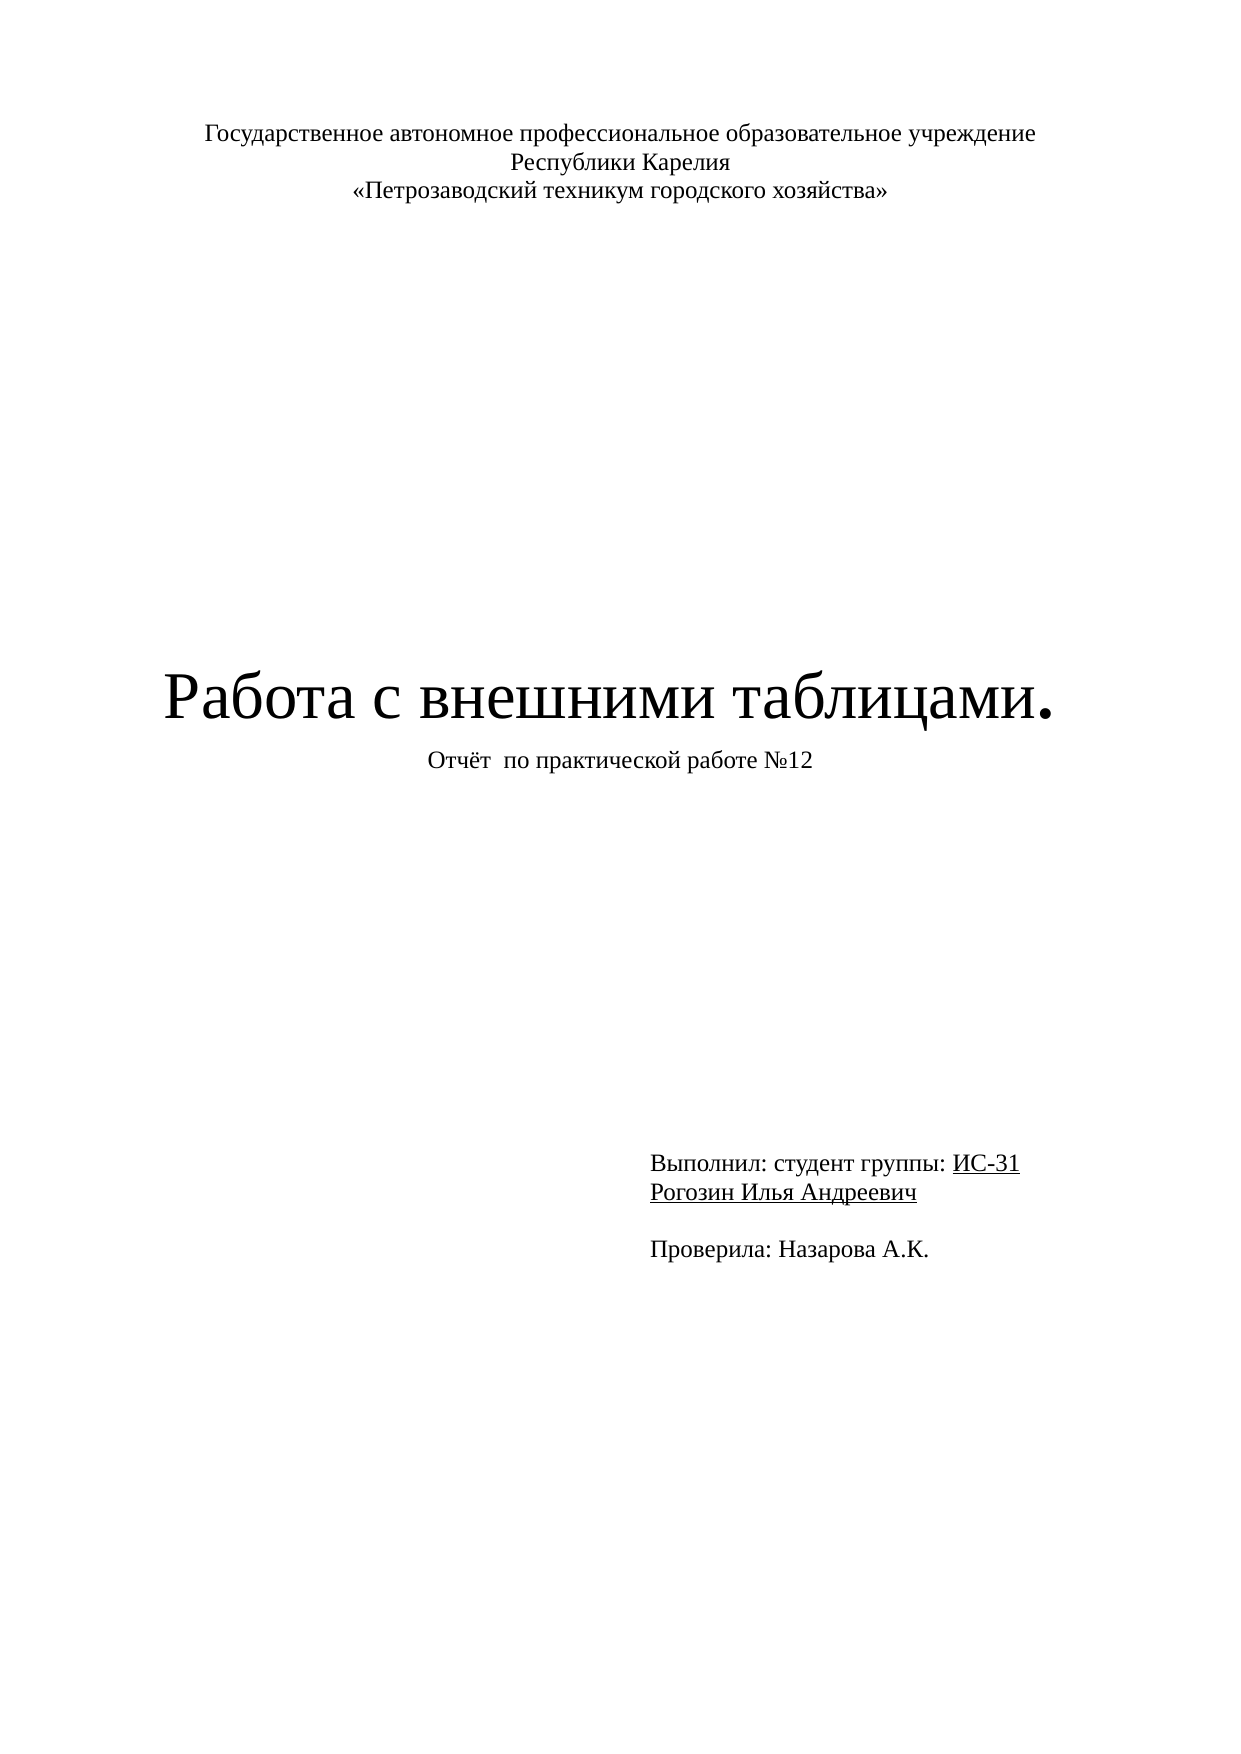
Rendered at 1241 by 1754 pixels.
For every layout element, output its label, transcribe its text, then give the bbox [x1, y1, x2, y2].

text Выполнил: студент группы: ИС-31 [650, 1148, 1122, 1177]
text Рогозин Илья Андреевич [650, 1177, 1122, 1206]
subtitle Работа с внешними таблицами. [118, 656, 1122, 733]
text Государственное автономное профессиональное образовательное учреждение [118, 118, 1122, 147]
text Проверила: Назарова А.К. [650, 1234, 1122, 1263]
text Республики Карелия [118, 147, 1122, 176]
text Отчёт по практической работе №12 [118, 746, 1122, 774]
text «Петрозаводский техникум городского хозяйства» [118, 176, 1122, 204]
